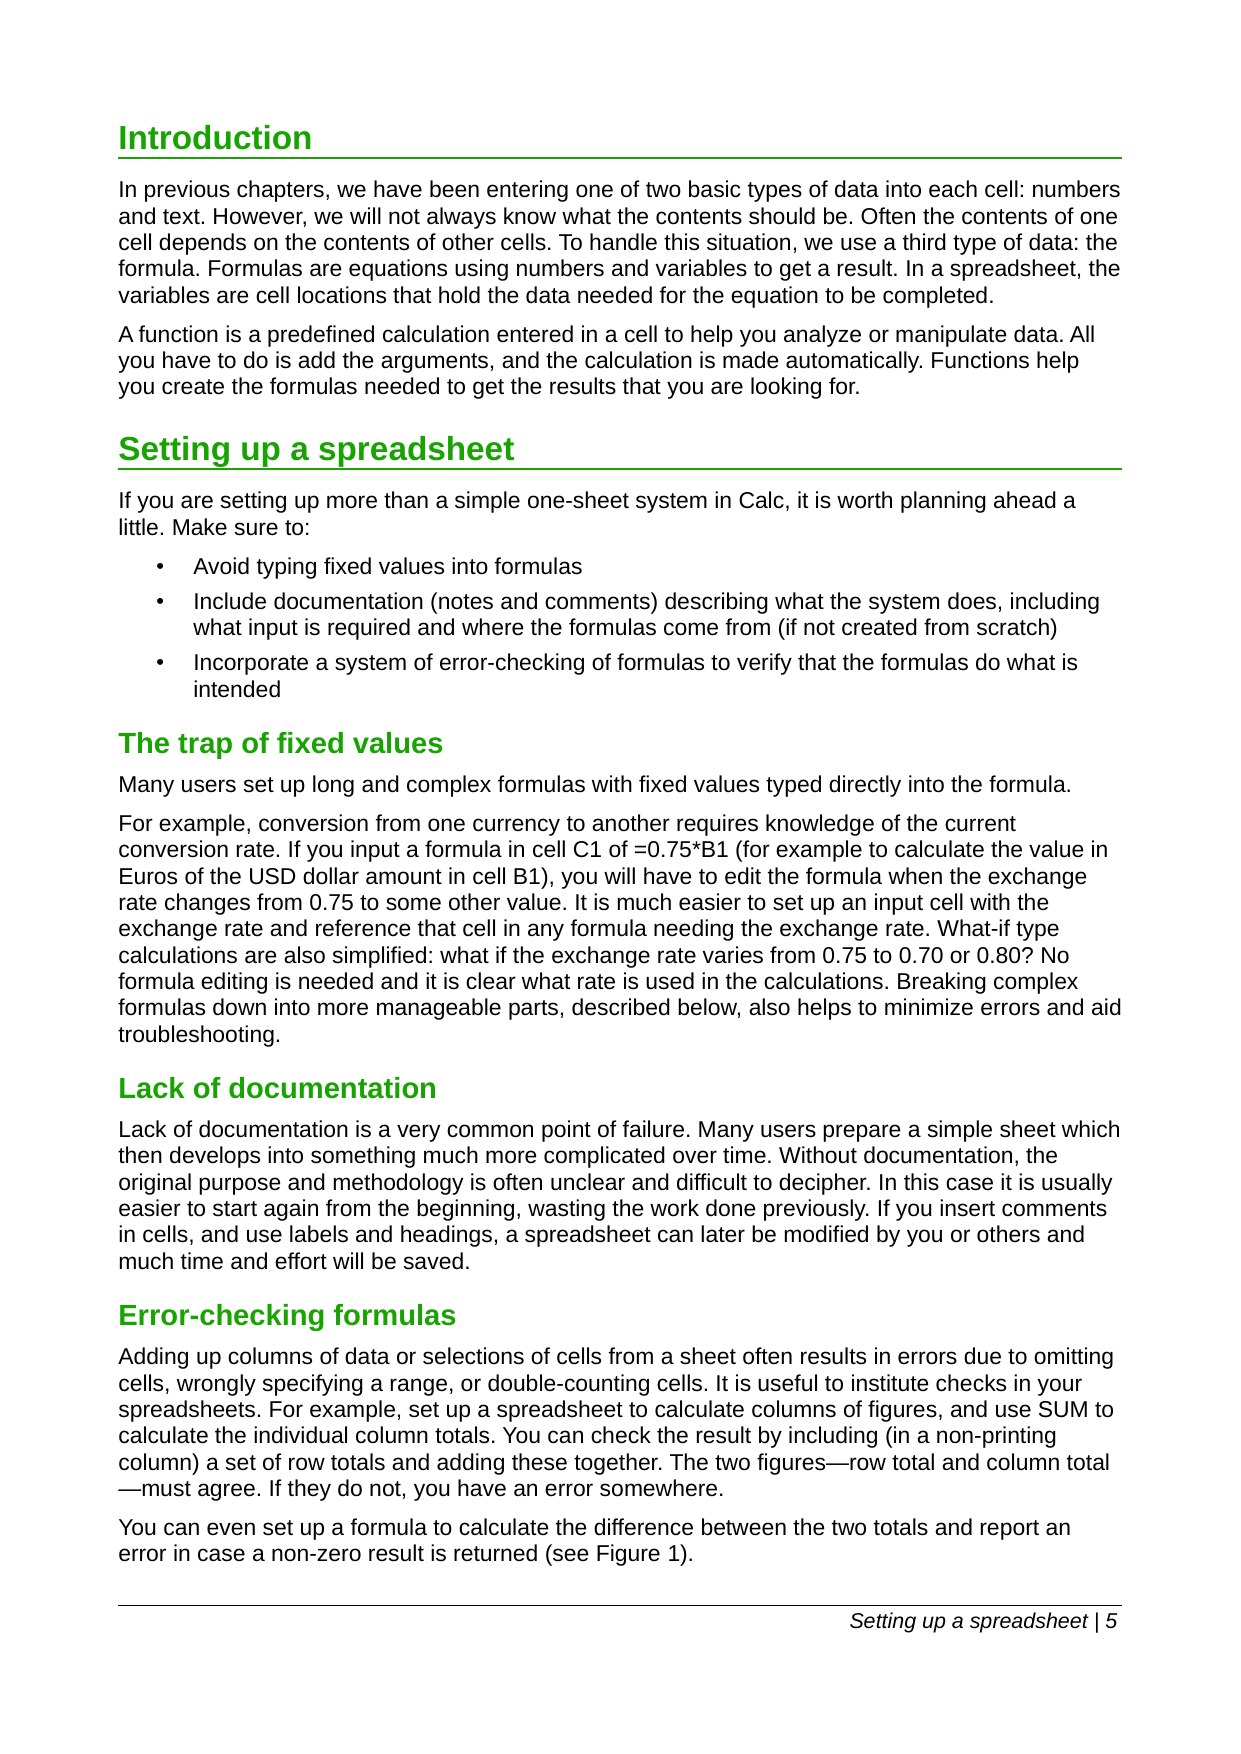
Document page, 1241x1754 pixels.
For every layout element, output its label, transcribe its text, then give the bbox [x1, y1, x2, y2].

text For example, conversion from one currency to another requires knowledge of the current conversion rate. If you input a formula in cell C1 of =0.75*B1 (for example to calculate the value in Euros of the USD dollar amount in cell B1), you will have to edit the formula when the exchange rate changes from 0.75 to some other value. It is much easier to set up an input cell with the exchange rate and reference that cell in any formula needing the exchange rate. What-if type calculations are also simplified: what if the exchange rate varies from 0.75 to 0.70 or 0.80? No formula editing is needed and it is clear what rate is used in the calculations. Breaking complex formulas down into more manageable parts, described below, also helps to minimize errors and aid troubleshooting. [118, 810, 1122, 1047]
subtitle The trap of fixed values [118, 726, 1122, 759]
text Many users set up long and complex formulas with fixed values typed directly into the formula. [118, 771, 1122, 797]
subtitle Setting up a spreadsheet [118, 429, 1122, 468]
text Adding up columns of data or selections of cells from a sheet often results in errors due to omitting cells, wrongly specifying a range, or double-counting cells. It is useful to institute checks in your spreadsheets. For example, set up a spreadsheet to calculate columns of figures, and use SUM to calculate the individual column totals. You can check the result by including (in a non-printing column) a set of row totals and adding these together. The two figures—row total and column total—must agree. If they do not, you have an error somewhere. [118, 1343, 1122, 1501]
text If you are setting up more than a simple one-sheet system in Calc, it is worth planning ahead a little. Make sure to: [118, 487, 1122, 540]
subtitle Introduction [118, 118, 1122, 157]
subtitle Error-checking formulas [118, 1298, 1122, 1331]
text A function is a predefined calculation entered in a cell to help you analyze or manipulate data. All you have to do is add the arguments, and the calculation is made automatically. Functions help you create the formulas needed to get the results that you are looking for. [118, 321, 1122, 400]
text Lack of documentation is a very common point of failure. Many users prepare a simple sheet which then develops into something much more complicated over time. Without documentation, the original purpose and methodology is often unclear and difficult to decipher. In this case it is usually easier to start again from the beginning, wasting the work done previously. If you insert comments in cells, and use labels and headings, a spreadsheet can later be modified by you or others and much time and effort will be saved. [118, 1116, 1122, 1274]
text In previous chapters, we have been entering one of two basic types of data into each cell: numbers and text. However, we will not always know what the contents should be. Often the contents of one cell depends on the contents of other cells. To handle this situation, we use a third type of data: the formula. Formulas are equations using numbers and variables to get a result. In a spreadsheet, the variables are cell locations that hold the data needed for the equation to be completed. [118, 176, 1122, 308]
list Include documentation (notes and comments) describing what the system does, including what input is required and where the formulas come from (if not created from scratch) [156, 588, 1122, 641]
list Incorporate a system of error-checking of formulas to verify that the formulas do what is intended [156, 649, 1122, 702]
text You can even set up a formula to calculate the difference between the two totals and report an error in case a non-zero result is returned (see Figure 1). [118, 1514, 1122, 1566]
list Avoid typing fixed values into formulas [156, 553, 1122, 579]
subtitle Lack of documentation [118, 1071, 1122, 1104]
